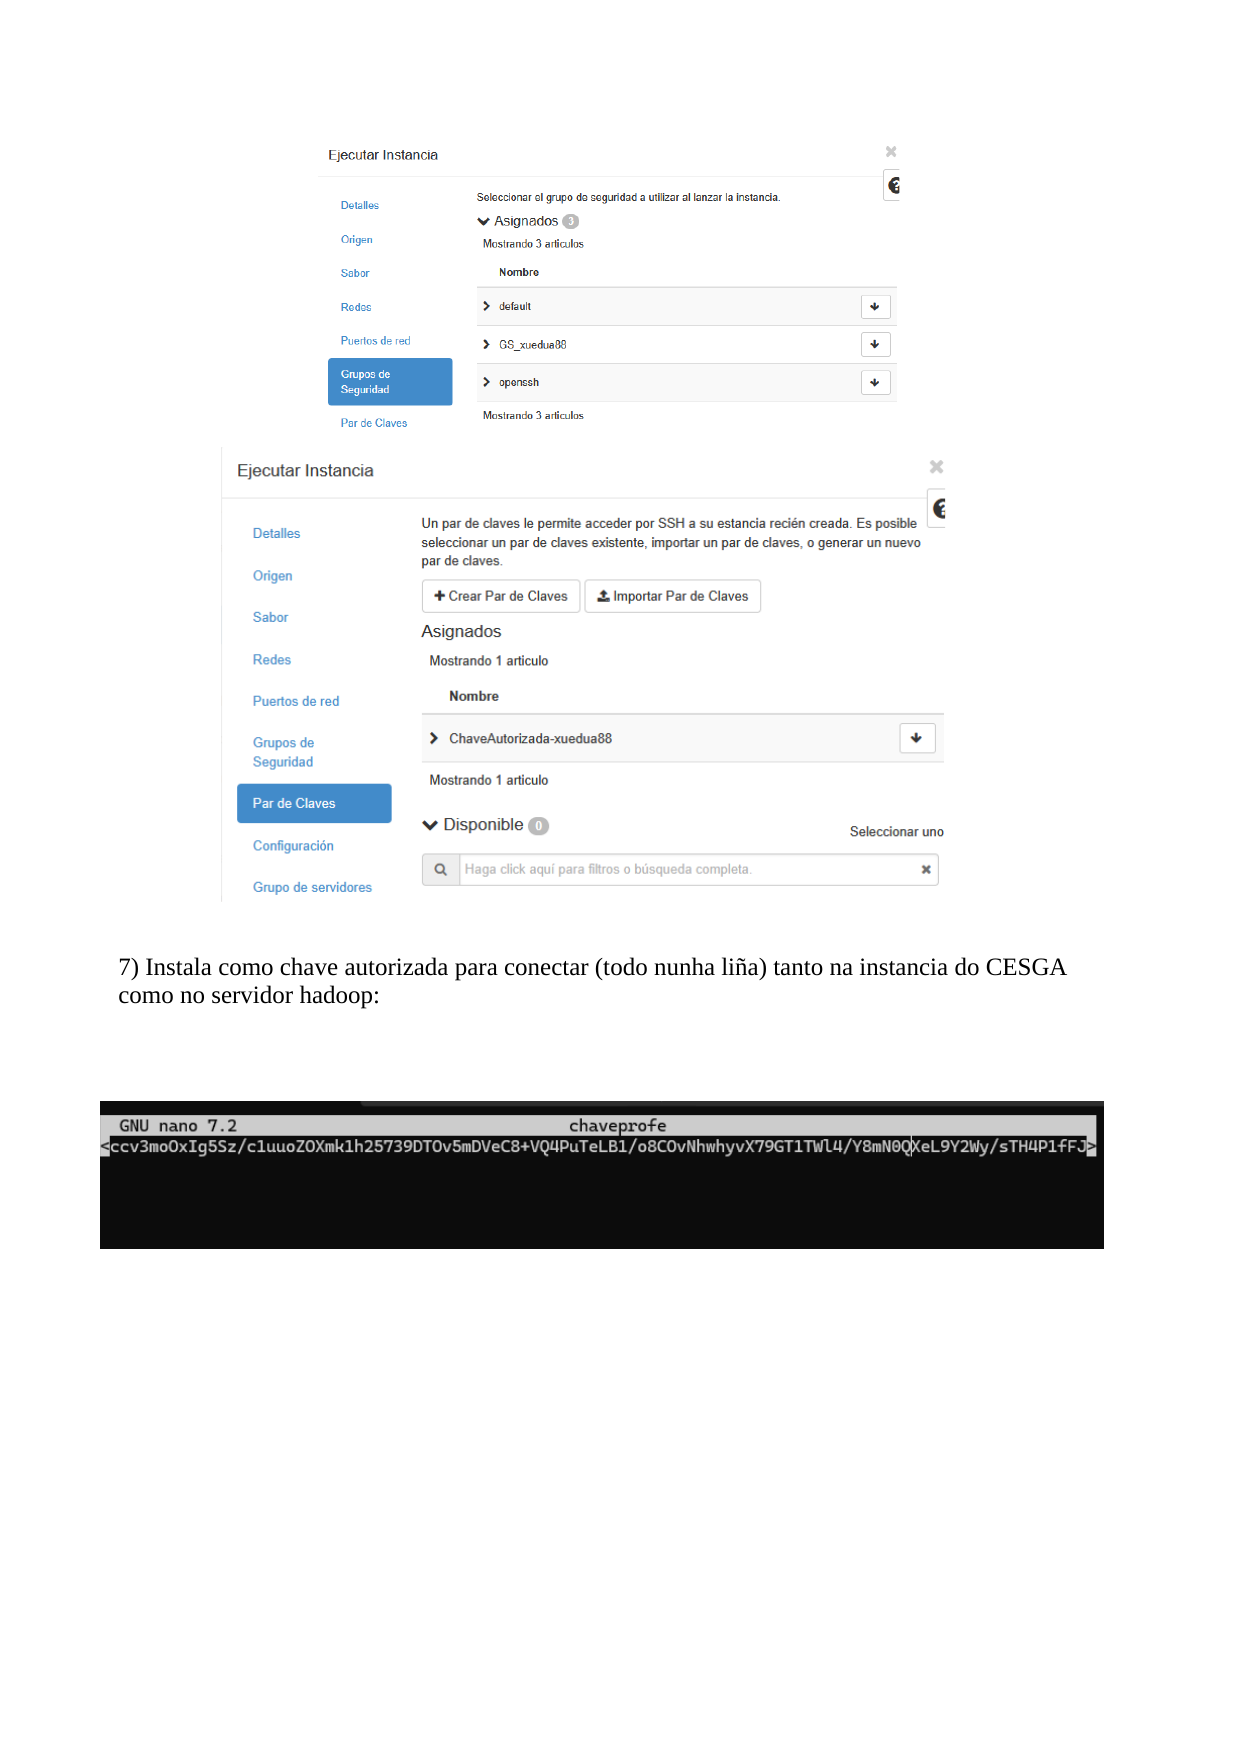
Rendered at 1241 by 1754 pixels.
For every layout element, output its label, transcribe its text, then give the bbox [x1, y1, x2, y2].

picture [221, 447, 946, 902]
text 7) Instala como chave autorizada para conectar (todo nunha liña) tanto na instancia do CESGA como no servidor hadoop: [118, 952, 1122, 1009]
picture [100, 1101, 1104, 1249]
picture [318, 137, 900, 441]
